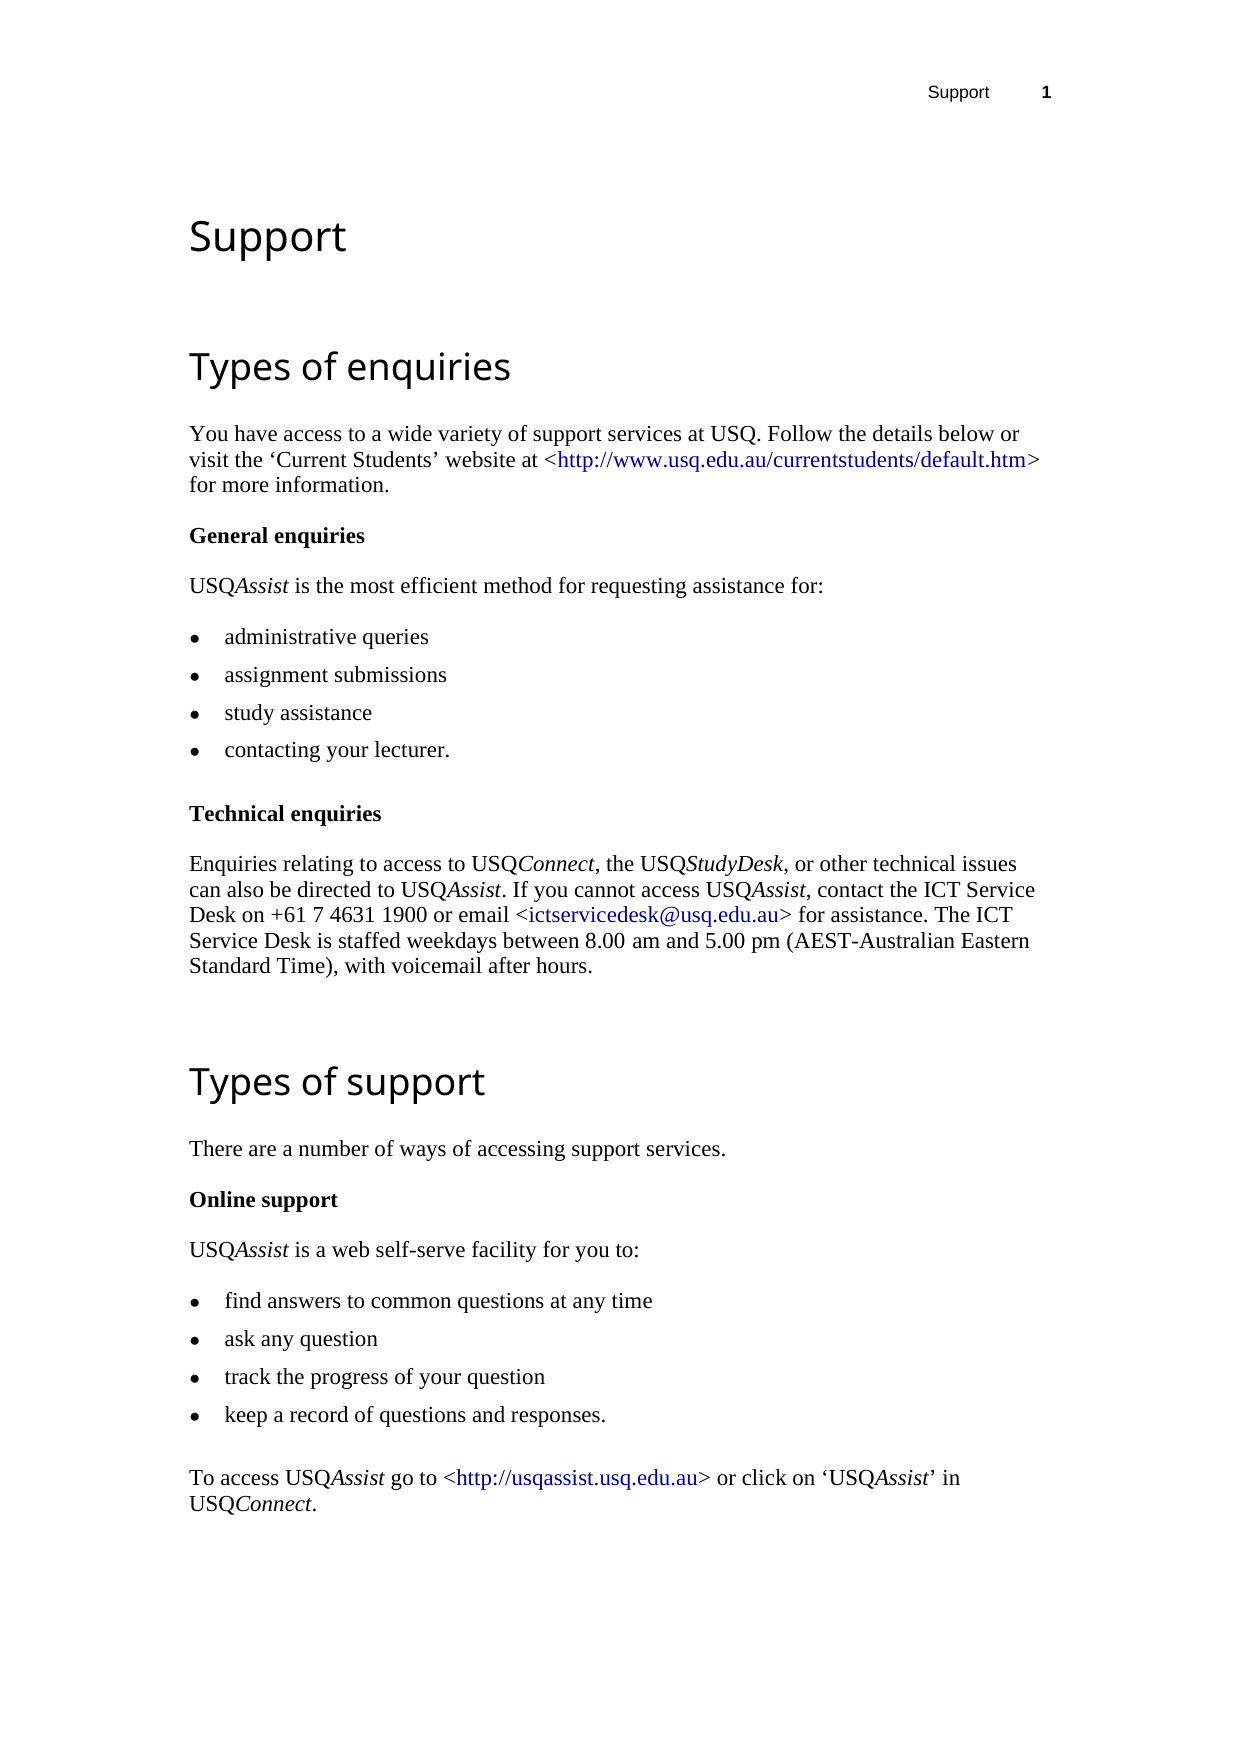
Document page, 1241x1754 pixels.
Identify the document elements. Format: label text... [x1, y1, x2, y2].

list track the progress of your question [189, 1364, 1051, 1389]
text USQAssist is the most efficient method for requesting assistance for: [189, 573, 1051, 599]
text Enquiries relating to access to USQConnect, the USQStudyDesk, or other technical issues can also be directed to USQAssist. If you cannot access USQAssist, contact the ICT Service Desk on +61 7 4631 1900 or email <ictservicedesk@usq.edu.au> for assistance. The ICT Service Desk is staffed weekdays between 8.00 am and 5.00 pm (AEST-Australian Eastern Standard Time), with voicemail after hours. [189, 851, 1051, 979]
title Support [189, 207, 1051, 264]
text You have access to a wide variety of support services at USQ. Follow the details below or visit the ‘Current Students’ website at <http://www.usq.edu.au/currentstudents/default.htm> for more information. [189, 421, 1051, 498]
text USQAssist is a web self-serve facility for you to: [189, 1237, 1051, 1263]
text Types of enquiries [189, 341, 1051, 392]
text Technical enquiries [189, 775, 1051, 826]
list find answers to common questions at any time [189, 1288, 1051, 1313]
list ask any question [189, 1326, 1051, 1351]
list keep a record of questions and responses. [189, 1402, 1051, 1427]
list assignment submissions [189, 662, 1051, 687]
list study assistance [189, 699, 1051, 725]
list administrative queries [189, 624, 1051, 649]
list contacting your lecturer. [189, 737, 1051, 763]
text There are a number of ways of accessing support services. [189, 1136, 1051, 1162]
text General enquiries [189, 523, 1051, 548]
text Online support [189, 1187, 1051, 1212]
text To access USQAssist go to <http://usqassist.usq.edu.au> or click on ‘USQAssist’ in USQConnect. [189, 1439, 1051, 1516]
text Types of support [189, 1056, 1051, 1107]
